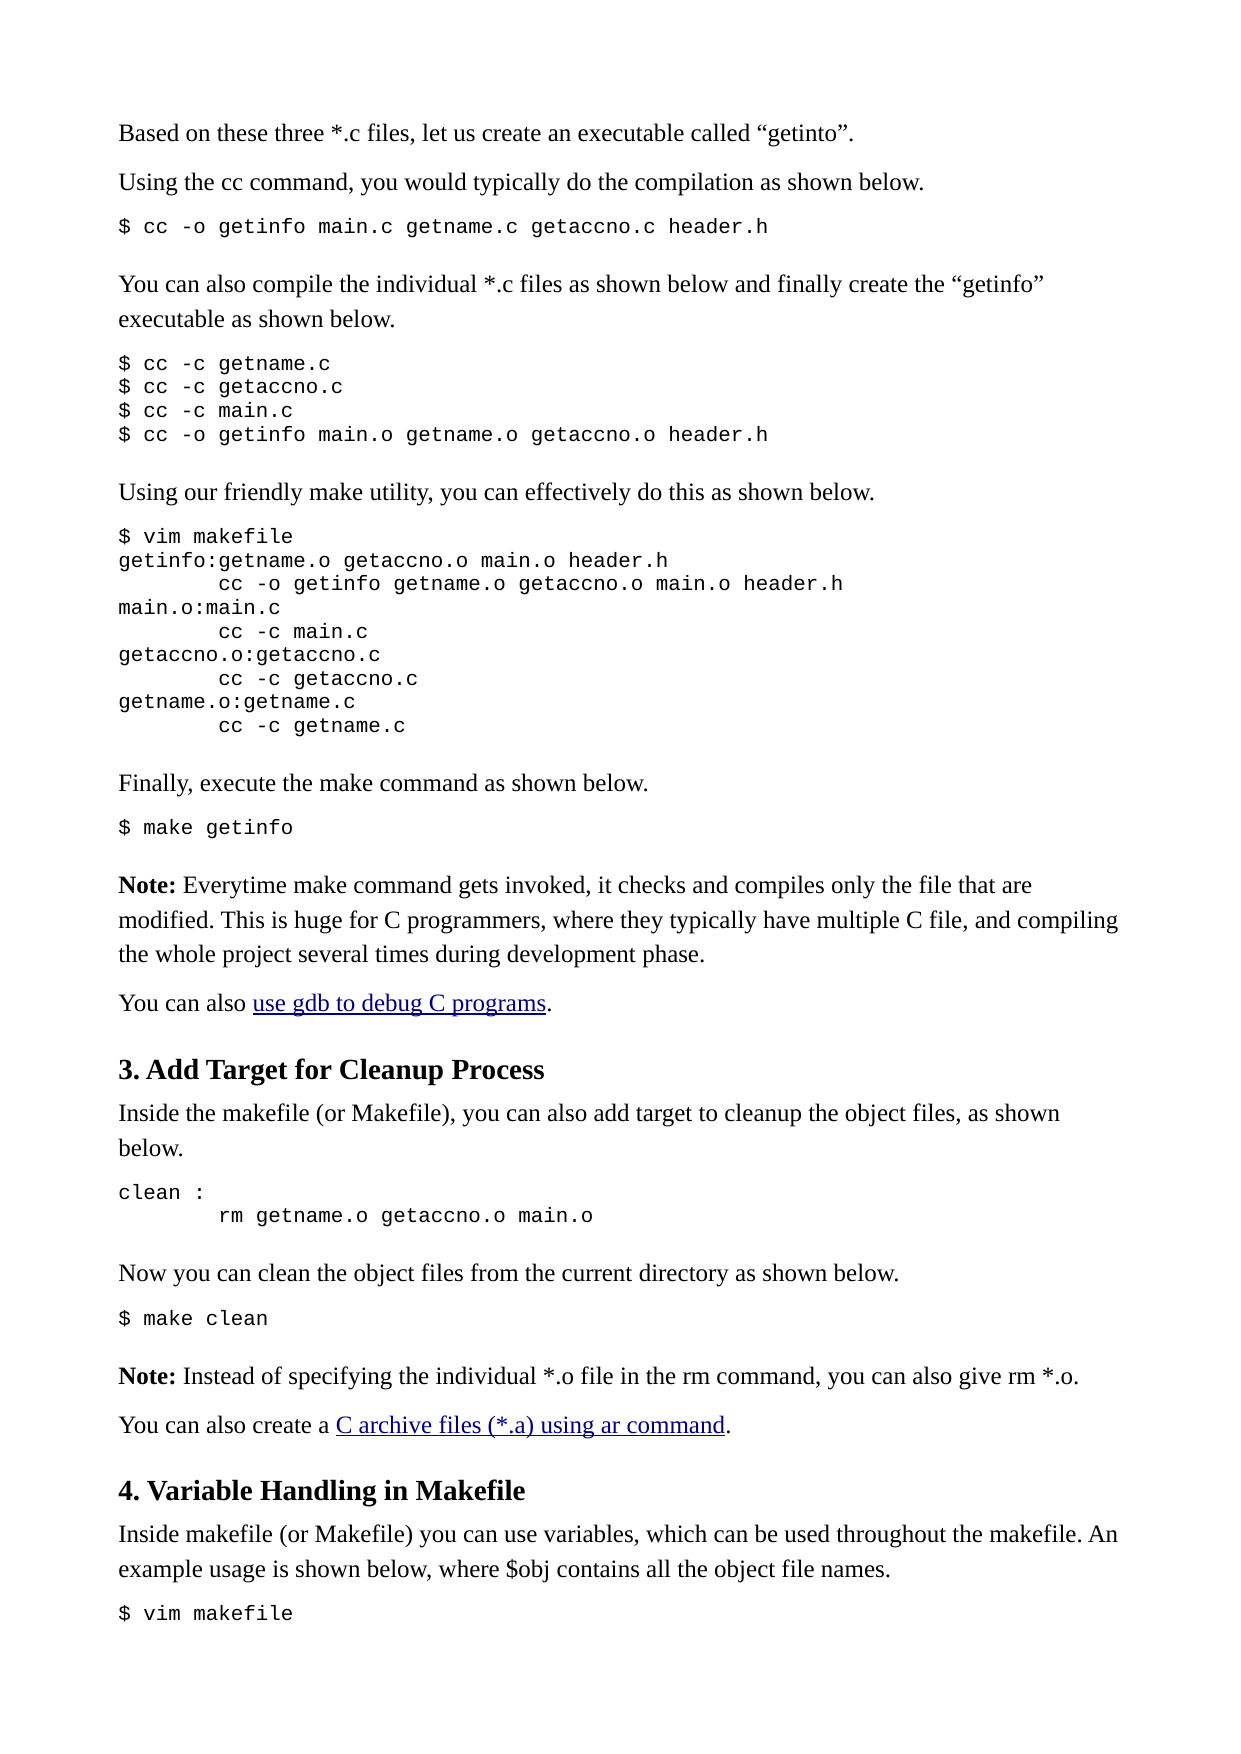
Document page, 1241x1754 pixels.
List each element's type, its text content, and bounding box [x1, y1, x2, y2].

text $ vim makefile [118, 1603, 1122, 1627]
text You can also create a C archive files (*.a) using ar command. [118, 1410, 1122, 1438]
text Using the cc command, you would typically do the compilation as shown below. [118, 167, 1122, 196]
text You can also use gdb to debug C programs. [118, 988, 1122, 1017]
text $ cc -c getaccno.c [118, 377, 1122, 400]
text $ vim makefile [118, 526, 1122, 550]
text clean : [118, 1182, 1122, 1205]
text $ cc -o getinfo main.o getname.o getaccno.o header.h [118, 424, 1122, 447]
text main.o:main.c [118, 597, 1122, 621]
text Now you can clean the object files from the current directory as shown below. [118, 1258, 1122, 1287]
text $ make getinfo [118, 817, 1122, 841]
text Finally, execute the make command as shown below. [118, 768, 1122, 797]
text cc -c getname.c [118, 715, 1122, 739]
text You can also compile the individual *.c files as shown below and finally create the “getinfo” executable as shown below. [118, 269, 1122, 333]
text getaccno.o:getaccno.c [118, 644, 1122, 668]
text Based on these three *.c files, let us create an executable called “getinto”. [118, 118, 1122, 147]
text cc -c main.c [118, 621, 1122, 644]
text cc -c getaccno.c [118, 668, 1122, 692]
text rm getname.o getaccno.o main.o [118, 1205, 1122, 1229]
subtitle 3. Add Target for Cleanup Process [118, 1052, 1122, 1086]
text Inside makefile (or Makefile) you can use variables, which can be used throughout the makefile. An example usage is shown below, where $obj contains all the object file names. [118, 1519, 1122, 1583]
text Note: Everytime make command gets invoked, it checks and compiles only the file that are modified. This is huge for C programmers, where they typically have multiple C file, and compiling the whole project several times during development phase. [118, 871, 1122, 968]
text getname.o:getname.c [118, 692, 1122, 715]
text Inside the makefile (or Makefile), you can also add target to cleanup the object files, as shown below. [118, 1098, 1122, 1161]
text $ cc -c getname.c [118, 353, 1122, 377]
text $ make clean [118, 1308, 1122, 1331]
text cc -o getinfo getname.o getaccno.o main.o header.h [118, 573, 1122, 597]
text $ cc -c main.c [118, 400, 1122, 424]
subtitle 4. Variable Handling in Makefile [118, 1473, 1122, 1507]
text Using our friendly make utility, you can effectively do this as shown below. [118, 477, 1122, 506]
text $ cc -o getinfo main.c getname.c getaccno.c header.h [118, 216, 1122, 240]
text Note: Instead of specifying the individual *.o file in the rm command, you can also give rm *.o. [118, 1361, 1122, 1389]
text getinfo:getname.o getaccno.o main.o header.h [118, 550, 1122, 573]
